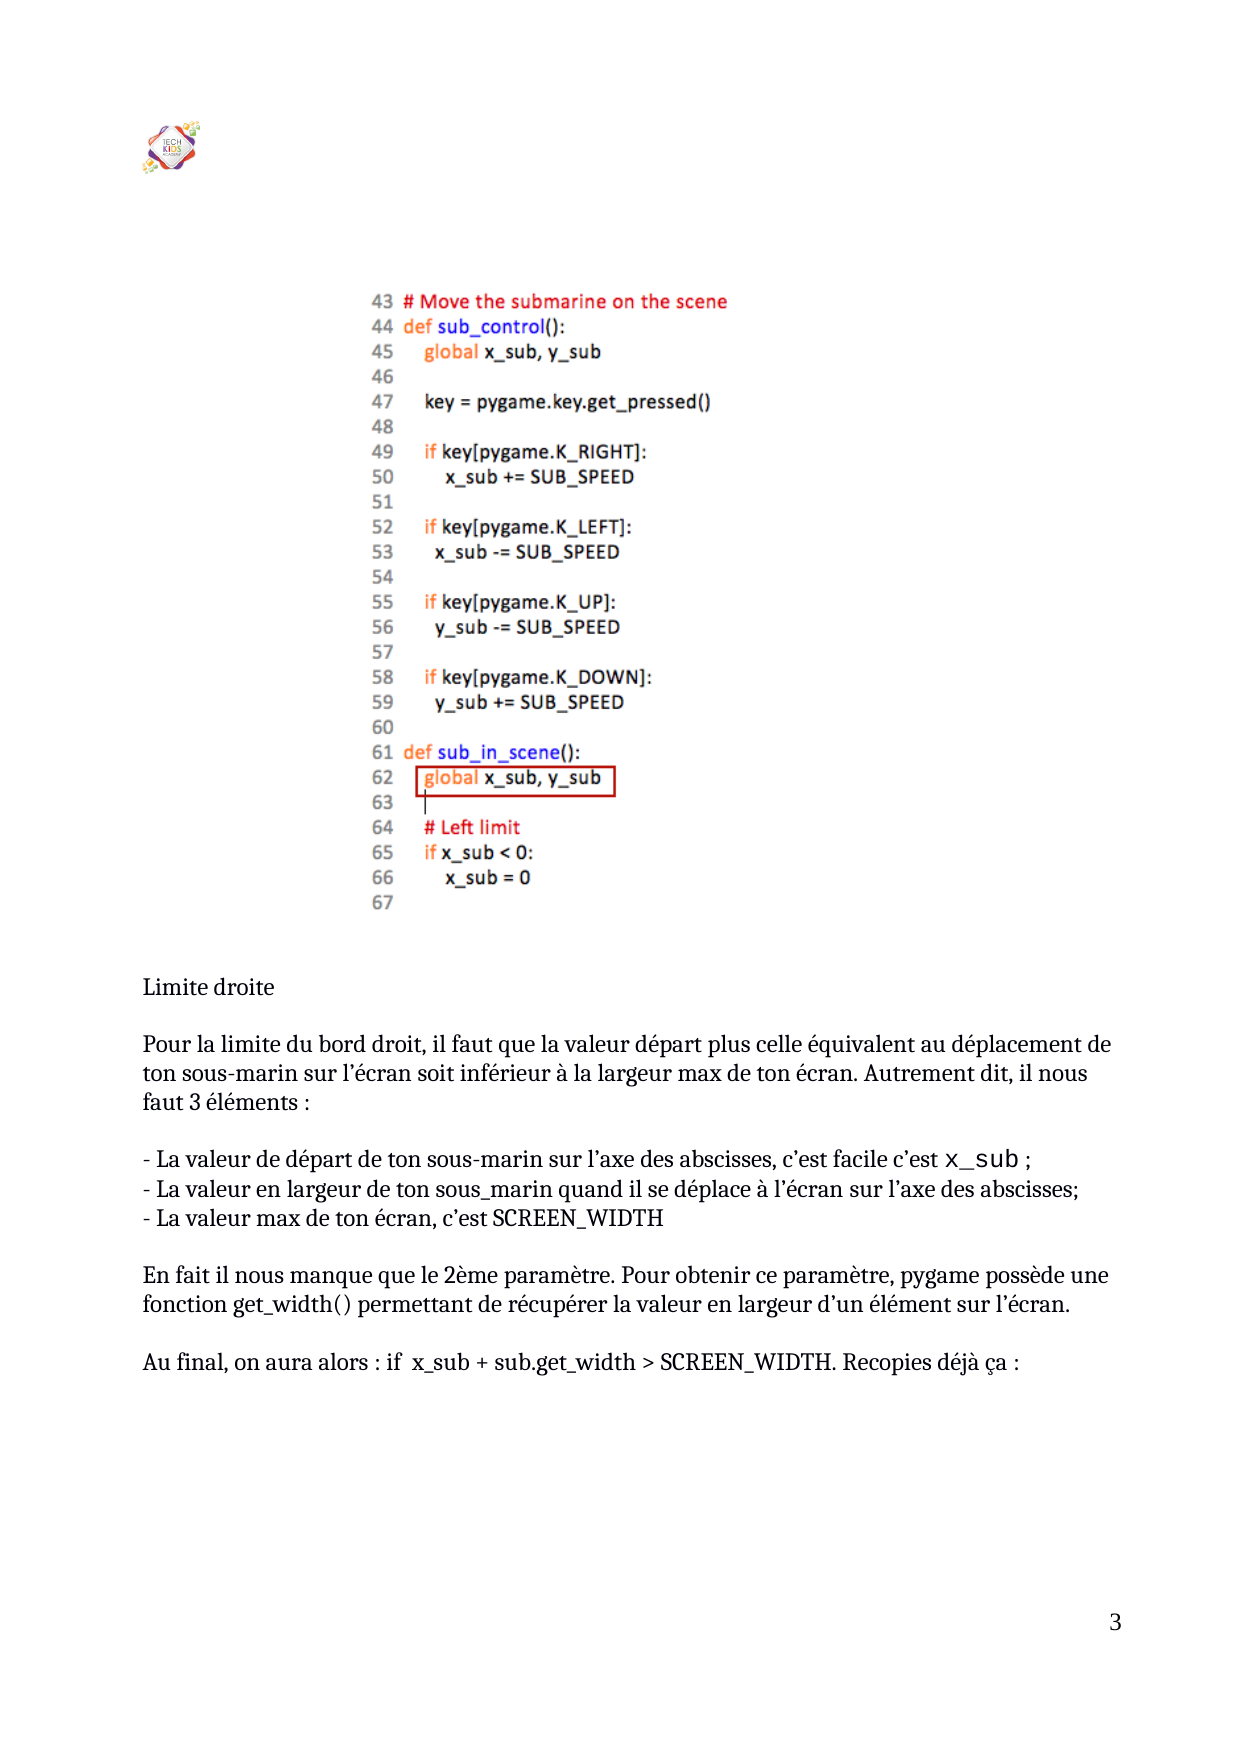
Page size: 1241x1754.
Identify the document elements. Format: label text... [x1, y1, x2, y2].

picture [142, 118, 200, 176]
text - La valeur max de ton écran, c’est SCREEN_WIDTH [142, 1204, 1121, 1233]
text - La valeur de départ de ton sous-marin sur l’axe des abscisses, c’est facile c’est x_sub ; [142, 1145, 1121, 1175]
text En fait il nous manque que le 2ème paramètre. Pour obtenir ce paramètre, pygame possède une fonction get_width() permettant de récupérer la valeur en largeur d’un élément sur l’écran. [142, 1261, 1121, 1319]
picture [368, 286, 971, 916]
text Au final, on aura alors : if x_sub + sub.get_width > SCREEN_WIDTH. Recopies déjà ça : [142, 1348, 1121, 1376]
text Pour la limite du bord droit, il faut que la valeur départ plus celle équivalent au déplacement de ton sous-marin sur l’écran soit inférieur à la largeur max de ton écran. Autrement dit, il nous faut 3 éléments : [142, 1030, 1121, 1116]
text Limite droite [142, 973, 1121, 1001]
text - La valeur en largeur de ton sous_marin quand il se déplace à l’écran sur l’axe des abscisses; [142, 1175, 1121, 1204]
